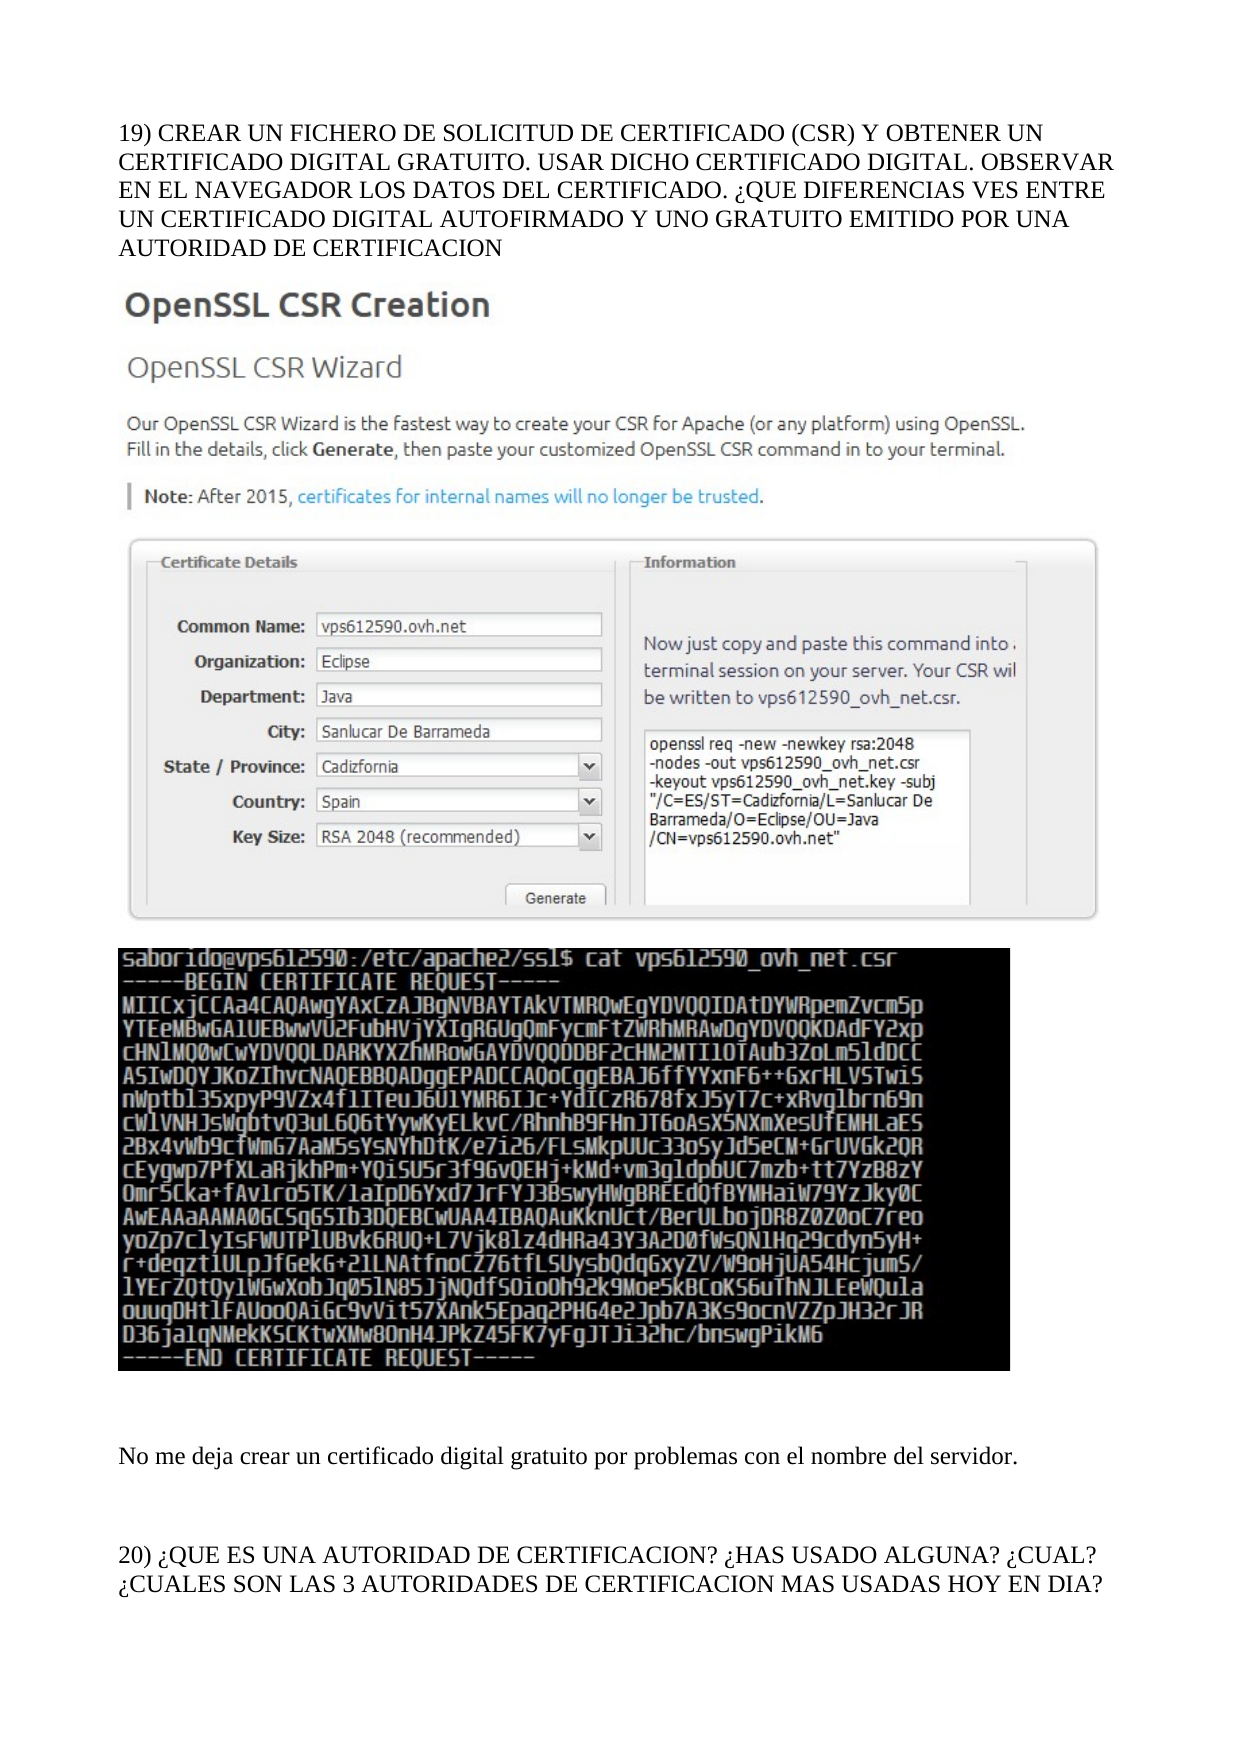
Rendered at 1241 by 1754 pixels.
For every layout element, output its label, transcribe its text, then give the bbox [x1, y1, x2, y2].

text 20) ¿QUE ES UNA AUTORIDAD DE CERTIFICACION? ¿HAS USADO ALGUNA? ¿CUAL? ¿CUALES SON LAS 3 AUTORIDADES DE CERTIFICACION MAS USADAS HOY EN DIA? [118, 1540, 1122, 1598]
text 19) CREAR UN FICHERO DE SOLICITUD DE CERTIFICADO (CSR) Y OBTENER UN CERTIFICADO DIGITAL GRATUITO. USAR DICHO CERTIFICADO DIGITAL. OBSERVAR EN EL NAVEGADOR LOS DATOS DEL CERTIFICADO. ¿QUE DIFERENCIAS VES ENTRE UN CERTIFICADO DIGITAL AUTOFIRMADO Y UNO GRATUITO EMITIDO POR UNA AUTORIDAD DE CERTIFICACION [118, 118, 1122, 262]
text No me deja crear un certificado digital gratuito por problemas con el nombre del servidor. [118, 1441, 1122, 1470]
